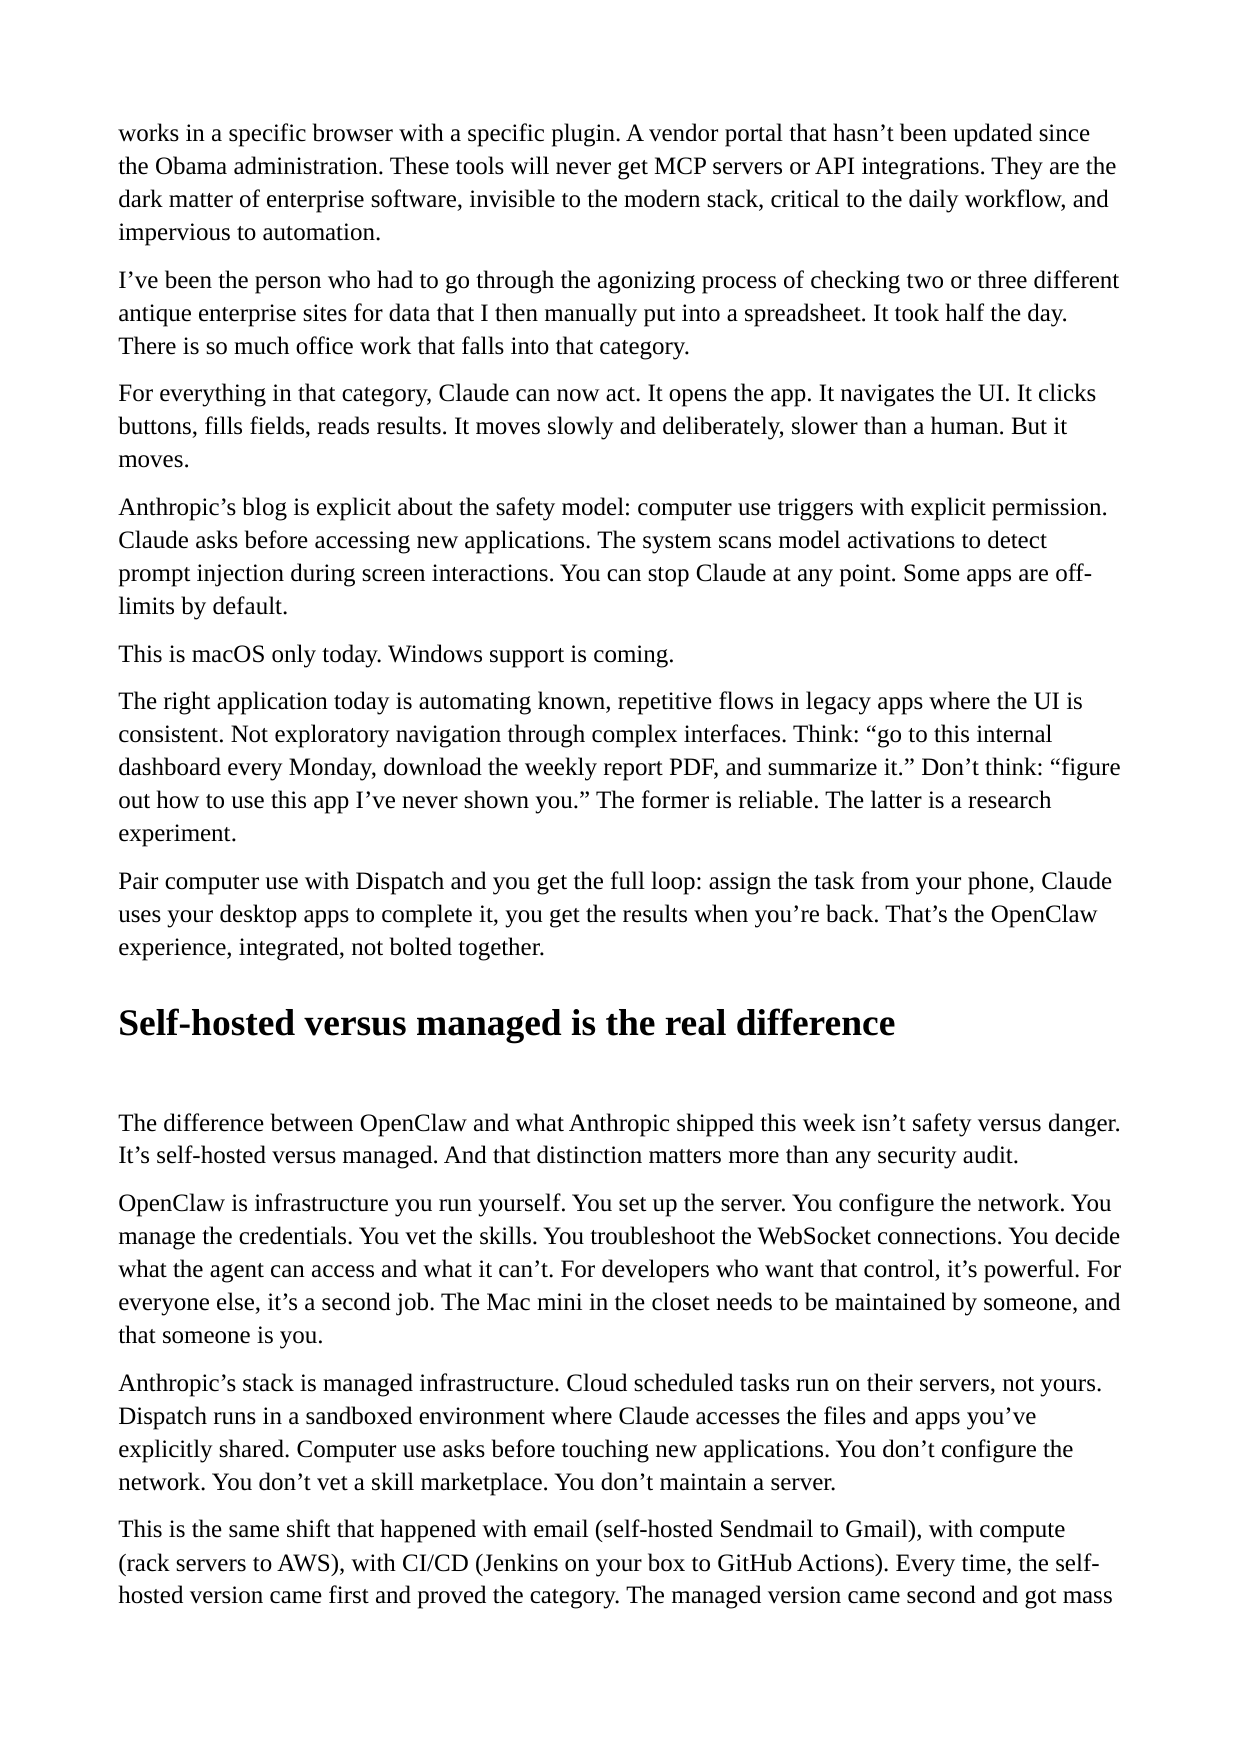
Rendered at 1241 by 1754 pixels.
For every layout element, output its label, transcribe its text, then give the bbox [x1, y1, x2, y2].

text OpenClaw is infrastructure you run yourself. You set up the server. You configure the network. You manage the credentials. You vet the skills. You troubleshoot the WebSocket connections. You decide what the agent can access and what it can’t. For developers who want that control, it’s powerful. For everyone else, it’s a second job. The Mac mini in the closet needs to be maintained by someone, and that someone is you. [118, 1188, 1122, 1349]
text For everything in that category, Claude can now act. It opens the app. It navigates the UI. It clicks buttons, fills fields, reads results. It moves slowly and deliberately, slower than a human. But it moves. [118, 378, 1122, 473]
text I’ve been the person who had to go through the agonizing process of checking two or three different antique enterprise sites for data that I then manually put into a spreadsheet. It took half the day. There is so much office work that falls into that category. [118, 265, 1122, 359]
text This is macOS only today. Windows support is coming. [118, 639, 1122, 667]
text The difference between OpenClaw and what Anthropic shipped this week isn’t safety versus danger. It’s self-hosted versus managed. And that distinction matters more than any security audit. [118, 1108, 1122, 1169]
text Anthropic’s blog is explicit about the safety model: computer use triggers with explicit permission. Claude asks before accessing new applications. The system scans model activations to detect prompt injection during screen interactions. You can stop Claude at any point. Some apps are off-limits by default. [118, 492, 1122, 620]
text Anthropic’s stack is managed infrastructure. Cloud scheduled tasks run on their servers, not yours. Dispatch runs in a sandboxed environment where Claude accesses the files and apps you’ve explicitly shared. Computer use asks before touching new applications. You don’t configure the network. You don’t vet a skill marketplace. You don’t maintain a server. [118, 1368, 1122, 1496]
text The right application today is automating known, repetitive flows in legacy apps where the UI is consistent. Not exploratory navigation through complex interfaces. Think: “go to this internal dashboard every Monday, download the weekly report PDF, and summarize it.” Don’t think: “figure out how to use this app I’ve never shown you.” The former is reliable. The latter is a research experiment. [118, 686, 1122, 847]
text This is the same shift that happened with email (self-hosted Sendmail to Gmail), with compute (rack servers to AWS), with CI/CD (Jenkins on your box to GitHub Actions). Every time, the self-hosted version came first and proved the category. The managed version came second and got mass [118, 1514, 1122, 1609]
text Pair computer use with Dispatch and you get the full loop: assign the task from your phone, Claude uses your desktop apps to complete it, you get the results when you’re back. That’s the OpenClaw experience, integrated, not bolted together. [118, 866, 1122, 961]
subtitle Self-hosted versus managed is the real difference [118, 1001, 1122, 1044]
text works in a specific browser with a specific plugin. A vendor portal that hasn’t been updated since the Obama administration. These tools will never get MCP servers or API integrations. They are the dark matter of enterprise software, invisible to the modern stack, critical to the daily workflow, and impervious to automation. [118, 118, 1122, 246]
